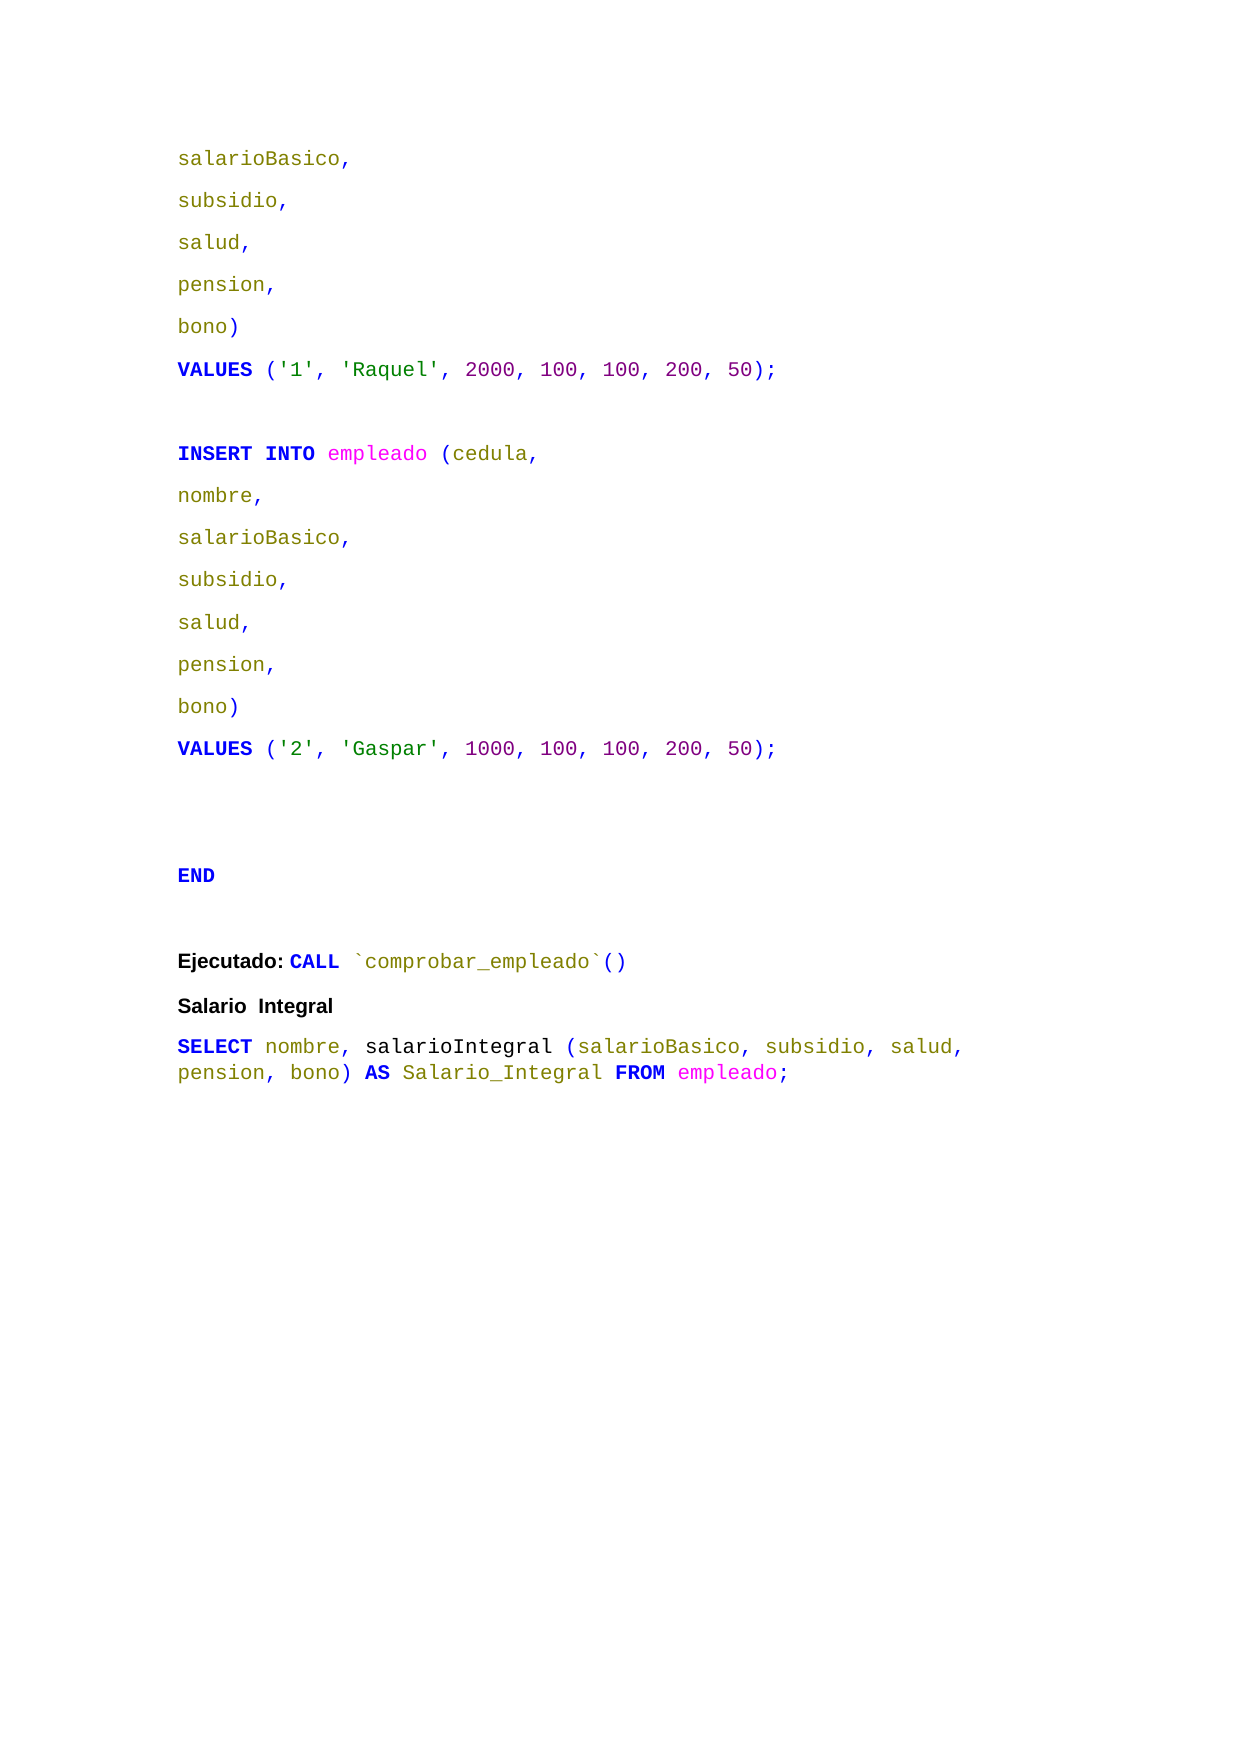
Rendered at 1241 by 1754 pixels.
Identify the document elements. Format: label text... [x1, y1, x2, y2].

text END [177, 865, 1063, 888]
text INSERT INTO empleado (cedula, [177, 443, 1063, 467]
text salud, [177, 232, 1063, 256]
text SELECT nombre, salarioIntegral (salarioBasico, subsidio, salud, pension, bono) AS Salario_Integral FROM empleado; [177, 1036, 1063, 1085]
text subsidio, [177, 190, 1063, 213]
text pension, [177, 274, 1063, 298]
text VALUES ('2', 'Gaspar', 1000, 100, 100, 200, 50); [177, 738, 1063, 762]
text salarioBasico, [177, 148, 1063, 171]
text salud, [177, 612, 1063, 635]
text VALUES ('1', 'Raquel', 2000, 100, 100, 200, 50); [177, 358, 1063, 382]
text Ejecutado: CALL `comprobar_empleado`() [177, 949, 1063, 975]
text salarioBasico, [177, 527, 1063, 551]
text subsidio, [177, 569, 1063, 593]
text bono) [177, 316, 1063, 340]
text bono) [177, 696, 1063, 720]
text pension, [177, 654, 1063, 677]
text Salario Integral [177, 994, 1063, 1018]
text nombre, [177, 485, 1063, 509]
